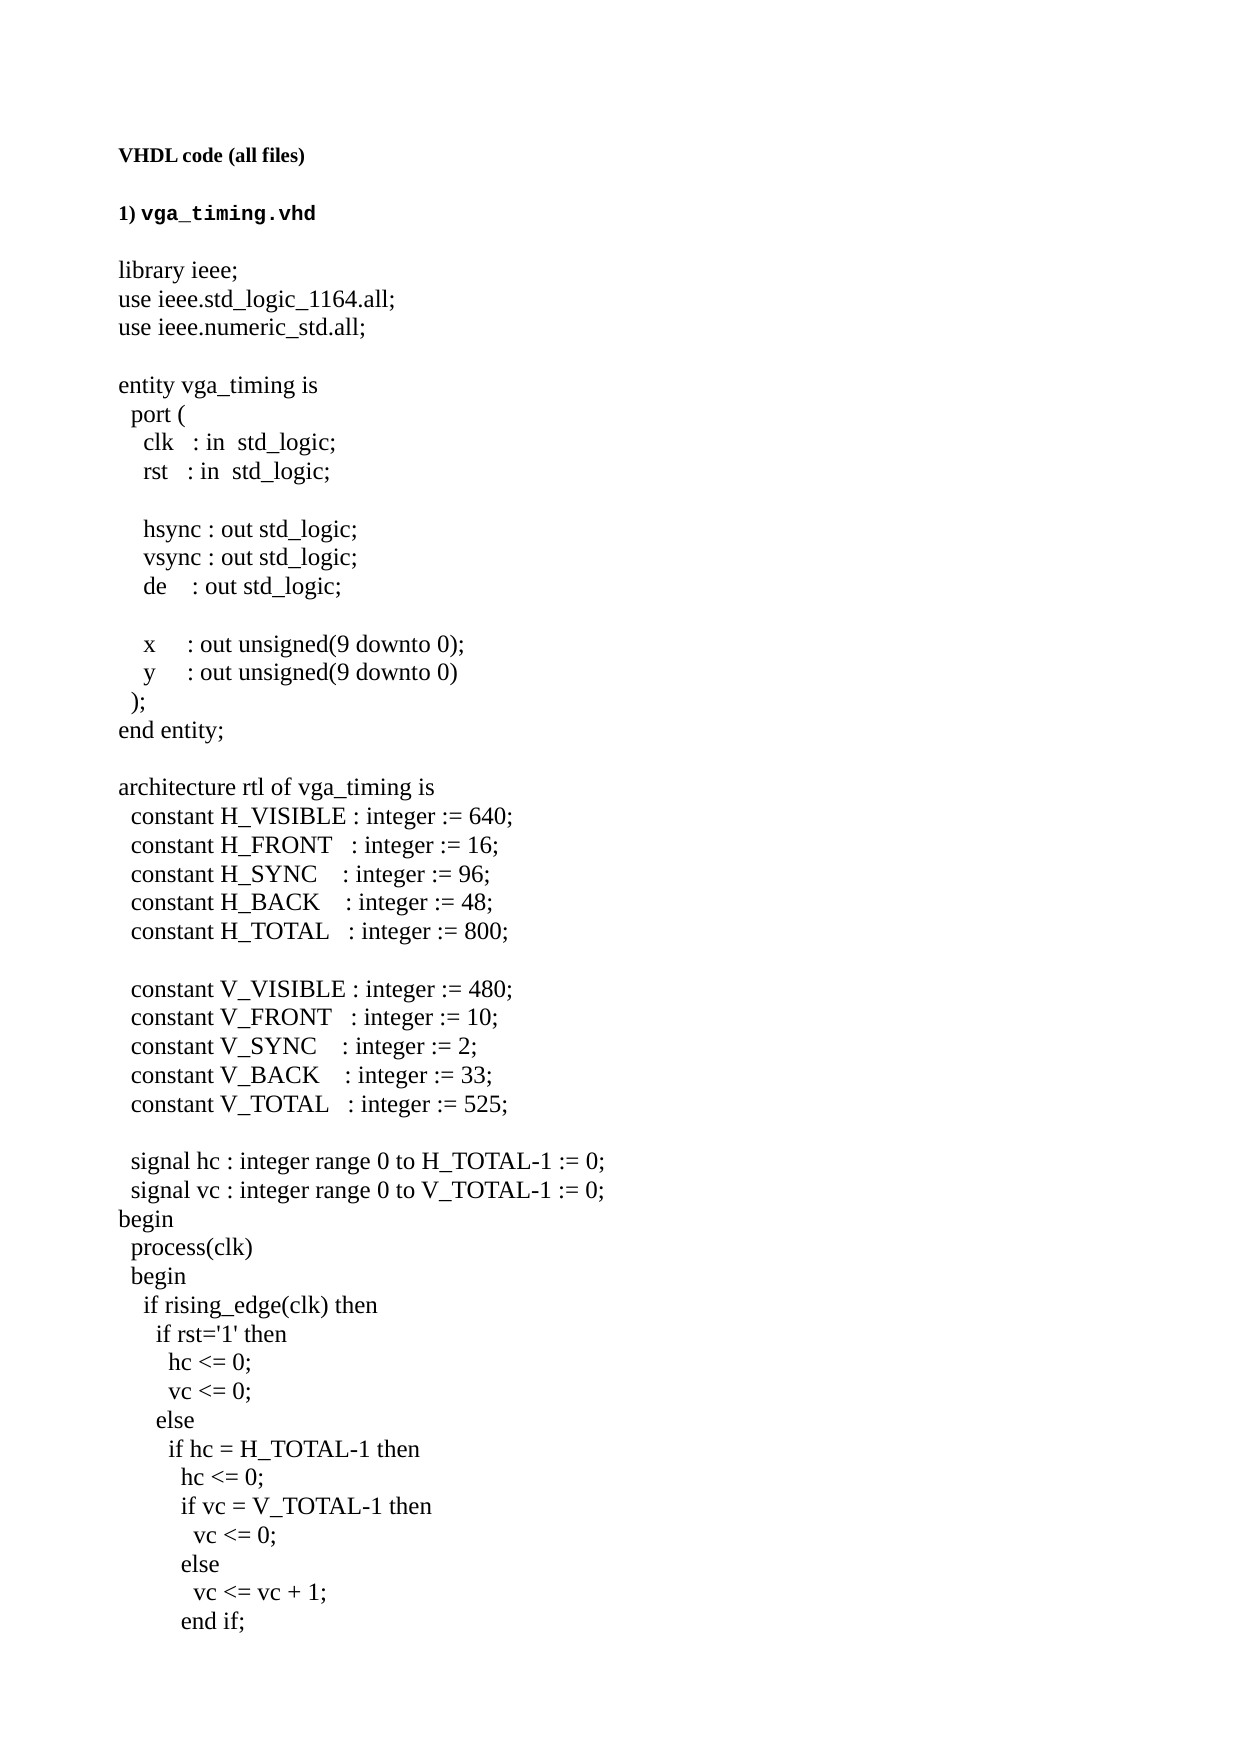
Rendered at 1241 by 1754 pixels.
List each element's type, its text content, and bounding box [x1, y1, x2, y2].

text vc <= 0; [118, 1520, 1122, 1549]
text library ieee; [118, 255, 1122, 284]
text signal vc : integer range 0 to V_TOTAL-1 := 0; [118, 1175, 1122, 1204]
subtitle VHDL code (all files) [118, 143, 1122, 167]
text x : out unsigned(9 downto 0); [118, 629, 1122, 657]
text if rising_edge(clk) then [118, 1290, 1122, 1319]
text vsync : out std_logic; [118, 542, 1122, 571]
text begin [118, 1204, 1122, 1232]
text constant V_SYNC : integer := 2; [118, 1031, 1122, 1060]
text clk : in std_logic; [118, 427, 1122, 456]
text constant H_FRONT : integer := 16; [118, 830, 1122, 859]
text hc <= 0; [118, 1347, 1122, 1376]
text if rst='1' then [118, 1319, 1122, 1347]
text rst : in std_logic; [118, 456, 1122, 485]
text constant H_SYNC : integer := 96; [118, 859, 1122, 887]
text signal hc : integer range 0 to H_TOTAL-1 := 0; [118, 1146, 1122, 1175]
text hc <= 0; [118, 1462, 1122, 1491]
text constant H_VISIBLE : integer := 640; [118, 801, 1122, 830]
text constant V_TOTAL : integer := 525; [118, 1089, 1122, 1117]
text use ieee.numeric_std.all; [118, 312, 1122, 341]
text port ( [118, 399, 1122, 427]
text entity vga_timing is [118, 370, 1122, 399]
text constant V_BACK : integer := 33; [118, 1060, 1122, 1089]
text if hc = H_TOTAL-1 then [118, 1434, 1122, 1462]
text hsync : out std_logic; [118, 514, 1122, 542]
text vc <= 0; [118, 1376, 1122, 1405]
text y : out unsigned(9 downto 0) [118, 657, 1122, 686]
subtitle 1) vga_timing.vhd [118, 201, 1122, 226]
text constant H_BACK : integer := 48; [118, 887, 1122, 916]
text end entity; [118, 715, 1122, 744]
text end if; [118, 1606, 1122, 1635]
text architecture rtl of vga_timing is [118, 772, 1122, 801]
text use ieee.std_logic_1164.all; [118, 284, 1122, 312]
text if vc = V_TOTAL-1 then [118, 1491, 1122, 1520]
text ); [118, 686, 1122, 715]
text de : out std_logic; [118, 571, 1122, 600]
text vc <= vc + 1; [118, 1577, 1122, 1606]
text constant H_TOTAL : integer := 800; [118, 916, 1122, 945]
text else [118, 1405, 1122, 1434]
text begin [118, 1261, 1122, 1290]
text process(clk) [118, 1232, 1122, 1261]
text constant V_FRONT : integer := 10; [118, 1002, 1122, 1031]
text constant V_VISIBLE : integer := 480; [118, 974, 1122, 1002]
text else [118, 1549, 1122, 1577]
